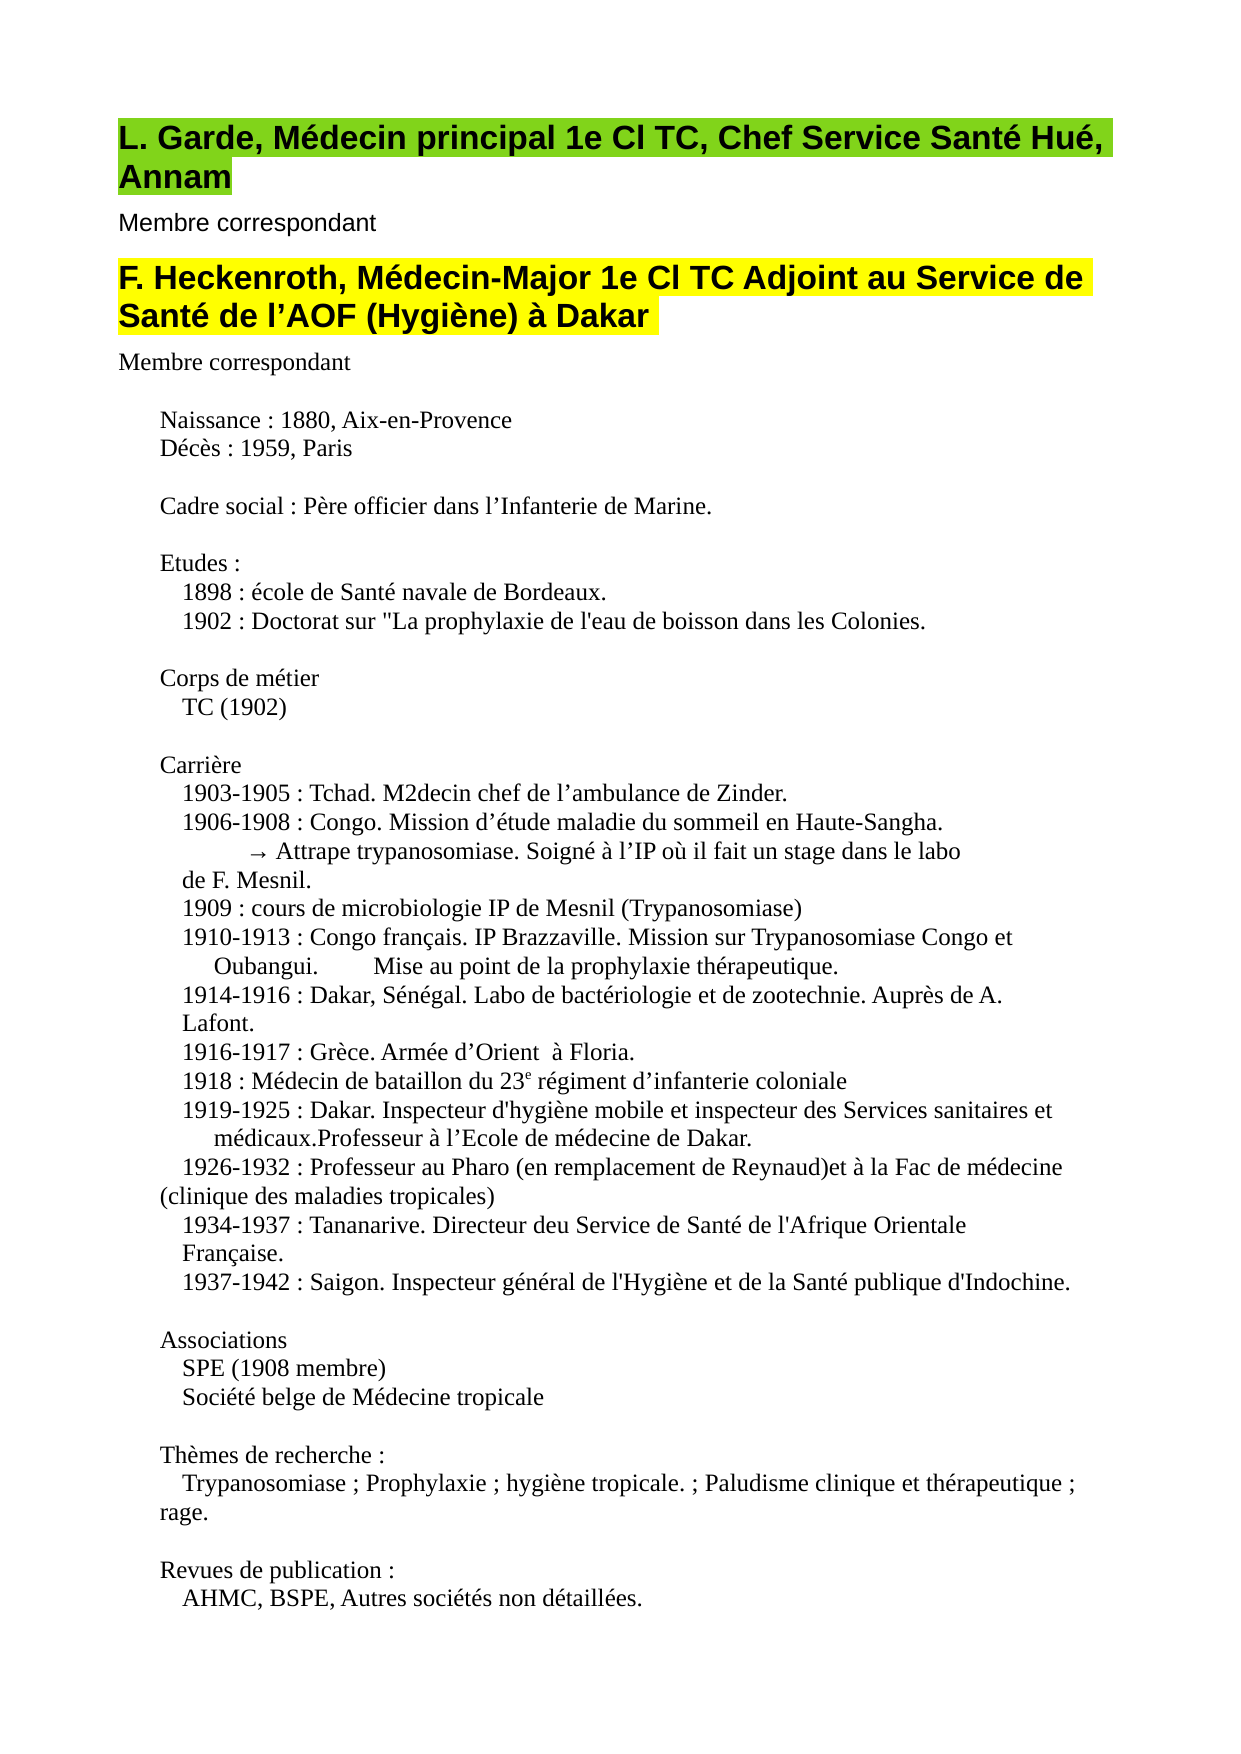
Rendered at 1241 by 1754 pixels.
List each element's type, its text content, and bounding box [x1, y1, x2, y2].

text AHMC, BSPE, Autres sociétés non détaillées. [159, 1583, 1122, 1612]
text Cadre social : Père officier dans l’Infanterie de Marine. [159, 491, 1122, 520]
text Décès : 1959, Paris [159, 433, 1122, 462]
text 1898 : école de Santé navale de Bordeaux. [159, 577, 1122, 606]
text Membre correspondant [118, 208, 1122, 237]
text → Attrape trypanosomiase. Soigné à l’IP où il fait un stage dans le labo de F. Mesnil. [159, 836, 1122, 893]
text 1937-1942 : Saigon. Inspecteur général de l'Hygiène et de la Santé publique d'Indochine. [159, 1267, 1122, 1296]
text Trypanosomiase ; Prophylaxie ; hygiène tropicale. ; Paludisme clinique et thérapeutique ; rage. [159, 1468, 1122, 1526]
text Naissance : 1880, Aix-en-Provence [159, 405, 1122, 433]
text 1918 : Médecin de bataillon du 23e régiment d’infanterie coloniale [159, 1066, 1122, 1095]
text Revues de publication : [159, 1555, 1122, 1583]
text 1919-1925 : Dakar. Inspecteur d'hygiène mobile et inspecteur des Services sanitaires et médicaux.Professeur à l’Ecole de médecine de Dakar. [159, 1095, 1122, 1152]
subtitle L. Garde, Médecin principal 1e Cl TC, Chef Service Santé Hué, Annam [118, 118, 1122, 195]
text 1926-1932 : Professeur au Pharo (en remplacement de Reynaud)et à la Fac de médecine (clinique des maladies tropicales) [159, 1152, 1122, 1210]
text 1906-1908 : Congo. Mission d’étude maladie du sommeil en Haute-Sangha. [159, 807, 1122, 836]
text 1902 : Doctorat sur "La prophylaxie de l'eau de boisson dans les Colonies. [159, 606, 1122, 635]
text 1916-1917 : Grèce. Armée d’Orient à Floria. [159, 1037, 1122, 1066]
text 1910-1913 : Congo français. IP Brazzaville. Mission sur Trypanosomiase Congo et Oubangui. Mise au point de la prophylaxie thérapeutique. [159, 922, 1122, 980]
text 1934-1937 : Tananarive. Directeur deu Service de Santé de l'Afrique Orientale Française. [159, 1210, 1122, 1267]
text SPE (1908 membre) [159, 1353, 1122, 1382]
text Etudes : [159, 548, 1122, 577]
text Corps de métier [159, 663, 1122, 692]
text Société belge de Médecine tropicale [159, 1382, 1122, 1411]
text Membre correspondant [118, 347, 1122, 376]
text 1914-1916 : Dakar, Sénégal. Labo de bactériologie et de zootechnie. Auprès de A. Lafont. [159, 980, 1122, 1037]
text 1903-1905 : Tchad. M2decin chef de l’ambulance de Zinder. [159, 778, 1122, 807]
text Thèmes de recherche : [159, 1440, 1122, 1468]
text Associations [159, 1325, 1122, 1353]
text 1909 : cours de microbiologie IP de Mesnil (Trypanosomiase) [159, 893, 1122, 922]
text TC (1902) [159, 692, 1122, 721]
subtitle F. Heckenroth, Médecin-Major 1e Cl TC Adjoint au Service de Santé de l’AOF (Hygiène) à Dakar [118, 257, 1122, 335]
text Carrière [159, 750, 1122, 778]
